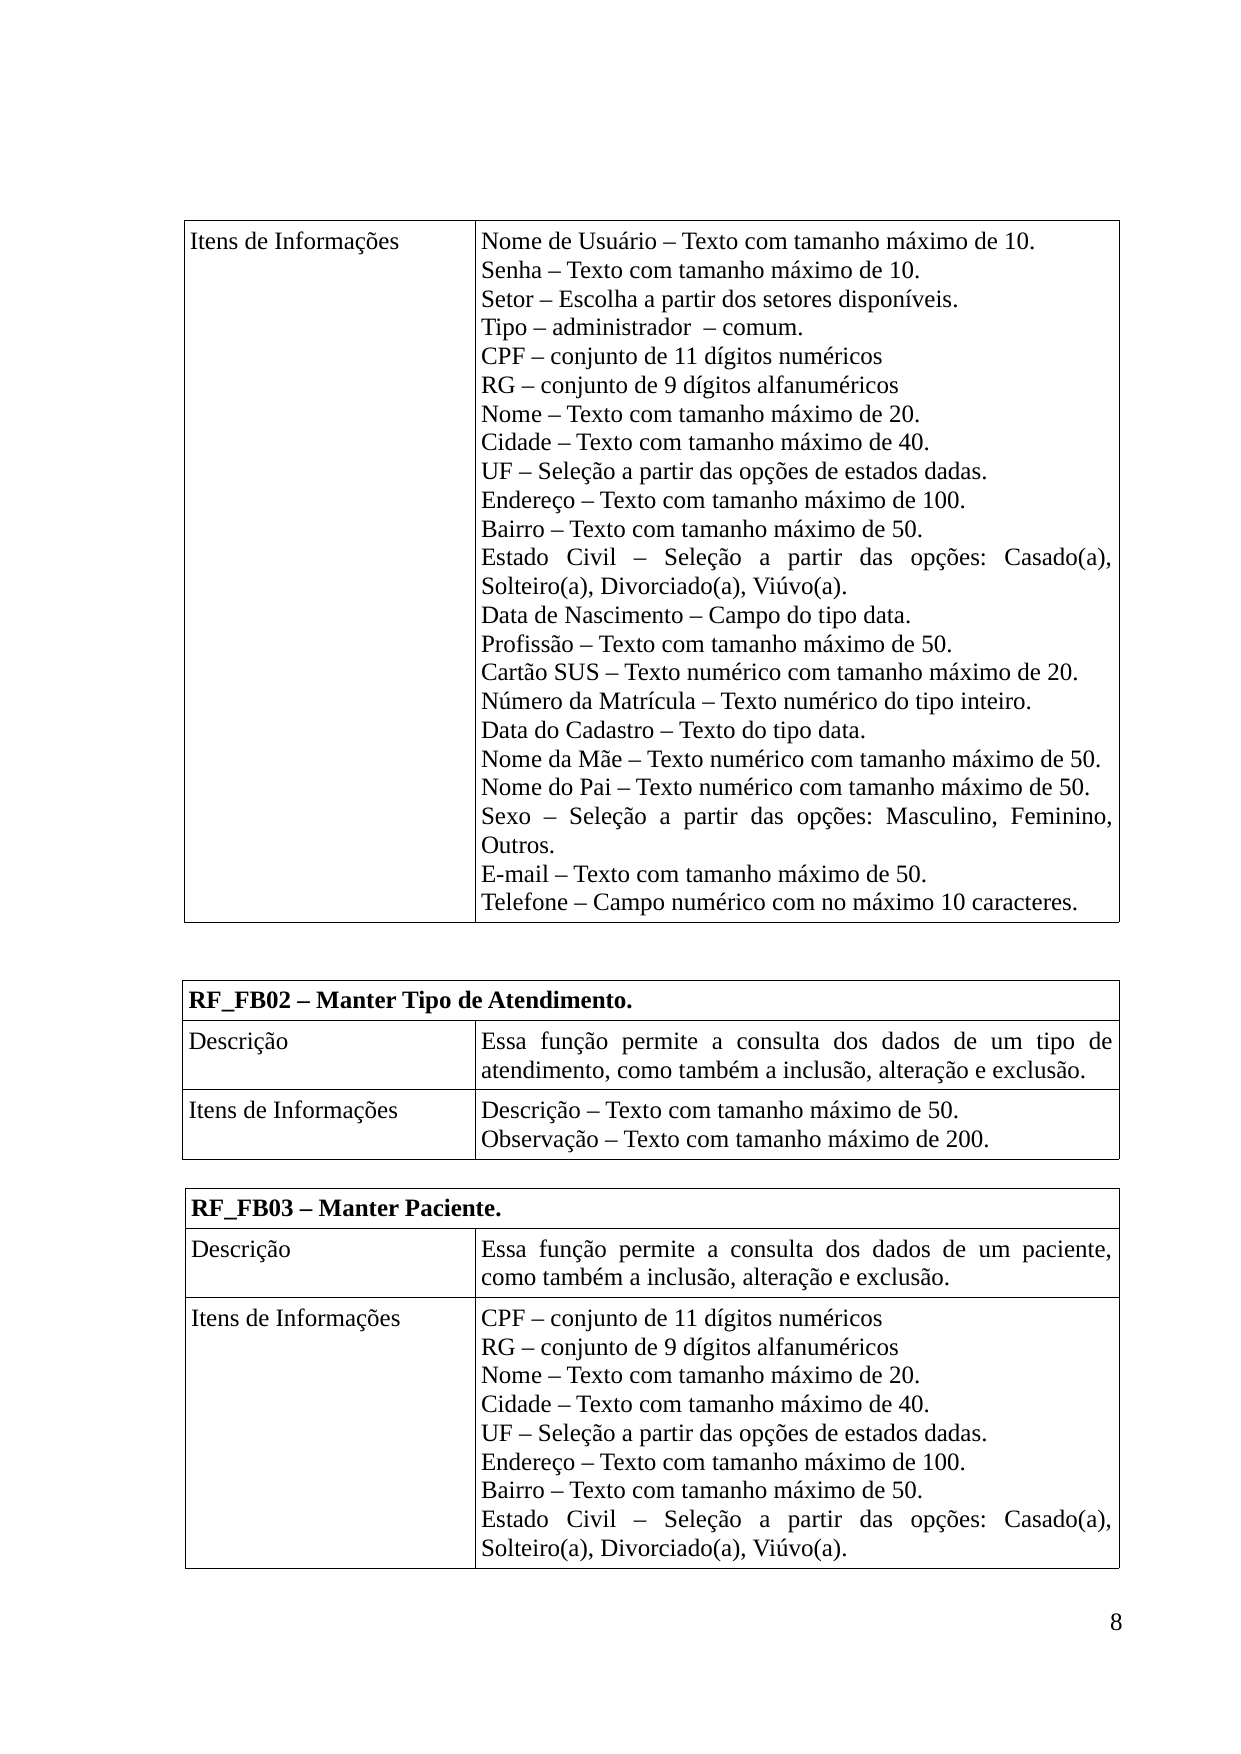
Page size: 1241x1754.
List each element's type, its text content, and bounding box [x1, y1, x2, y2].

table_cell Descrição [186, 1229, 475, 1297]
table_cell CPF – conjunto de 11 dígitos numéricos RG – conjunto de 9 dígitos alfanuméricos Nome – Texto com tamanho máximo de 20. Cidade – Texto com tamanho máximo de 40. UF – Seleção a partir das opções de estados dadas. Endereço – Texto com tamanho máximo de 100. Bairro – Texto com tamanho máximo de 50. Estado Civil – Seleção a partir das opções: Casado(a), Solteiro(a), Divorciado(a), Viúvo(a). [476, 1298, 1119, 1567]
table_cell Descrição – Texto com tamanho máximo de 50. Observação – Texto com tamanho máximo de 200. [476, 1090, 1119, 1158]
table_header RF_FB03 – Manter Paciente. [186, 1189, 1119, 1228]
table_cell Essa função permite a consulta dos dados de um paciente, como também a inclusão, alteração e exclusão. [476, 1229, 1119, 1297]
table_cell Itens de Informações [186, 1298, 475, 1567]
table_header RF_FB02 – Manter Tipo de Atendimento. [183, 981, 1119, 1020]
table_cell Descrição [183, 1021, 475, 1089]
table_cell Essa função permite a consulta dos dados de um tipo de atendimento, como também a inclusão, alteração e exclusão. [476, 1021, 1119, 1089]
table_cell Itens de Informações [185, 221, 475, 922]
table_cell Nome de Usuário – Texto com tamanho máximo de 10. Senha – Texto com tamanho máximo de 10. Setor – Escolha a partir dos setores disponíveis. Tipo – administrador – comum. CPF – conjunto de 11 dígitos numéricos RG – conjunto de 9 dígitos alfanuméricos Nome – Texto com tamanho máximo de 20. Cidade – Texto com tamanho máximo de 40. UF – Seleção a partir das opções de estados dadas. Endereço – Texto com tamanho máximo de 100. Bairro – Texto com tamanho máximo de 50. Estado Civil – Seleção a partir das opções: Casado(a), Solteiro(a), Divorciado(a), Viúvo(a). Data de Nascimento – Campo do tipo data. Profissão – Texto com tamanho máximo de 50. Cartão SUS – Texto numérico com tamanho máximo de 20. Número da Matrícula – Texto numérico do tipo inteiro. Data do Cadastro – Texto do tipo data. Nome da Mãe – Texto numérico com tamanho máximo de 50. Nome do Pai – Texto numérico com tamanho máximo de 50. Sexo – Seleção a partir das opções: Masculino, Feminino, Outros. E-mail – Texto com tamanho máximo de 50. Telefone – Campo numérico com no máximo 10 caracteres. [476, 221, 1119, 922]
table_cell Itens de Informações [183, 1090, 475, 1158]
